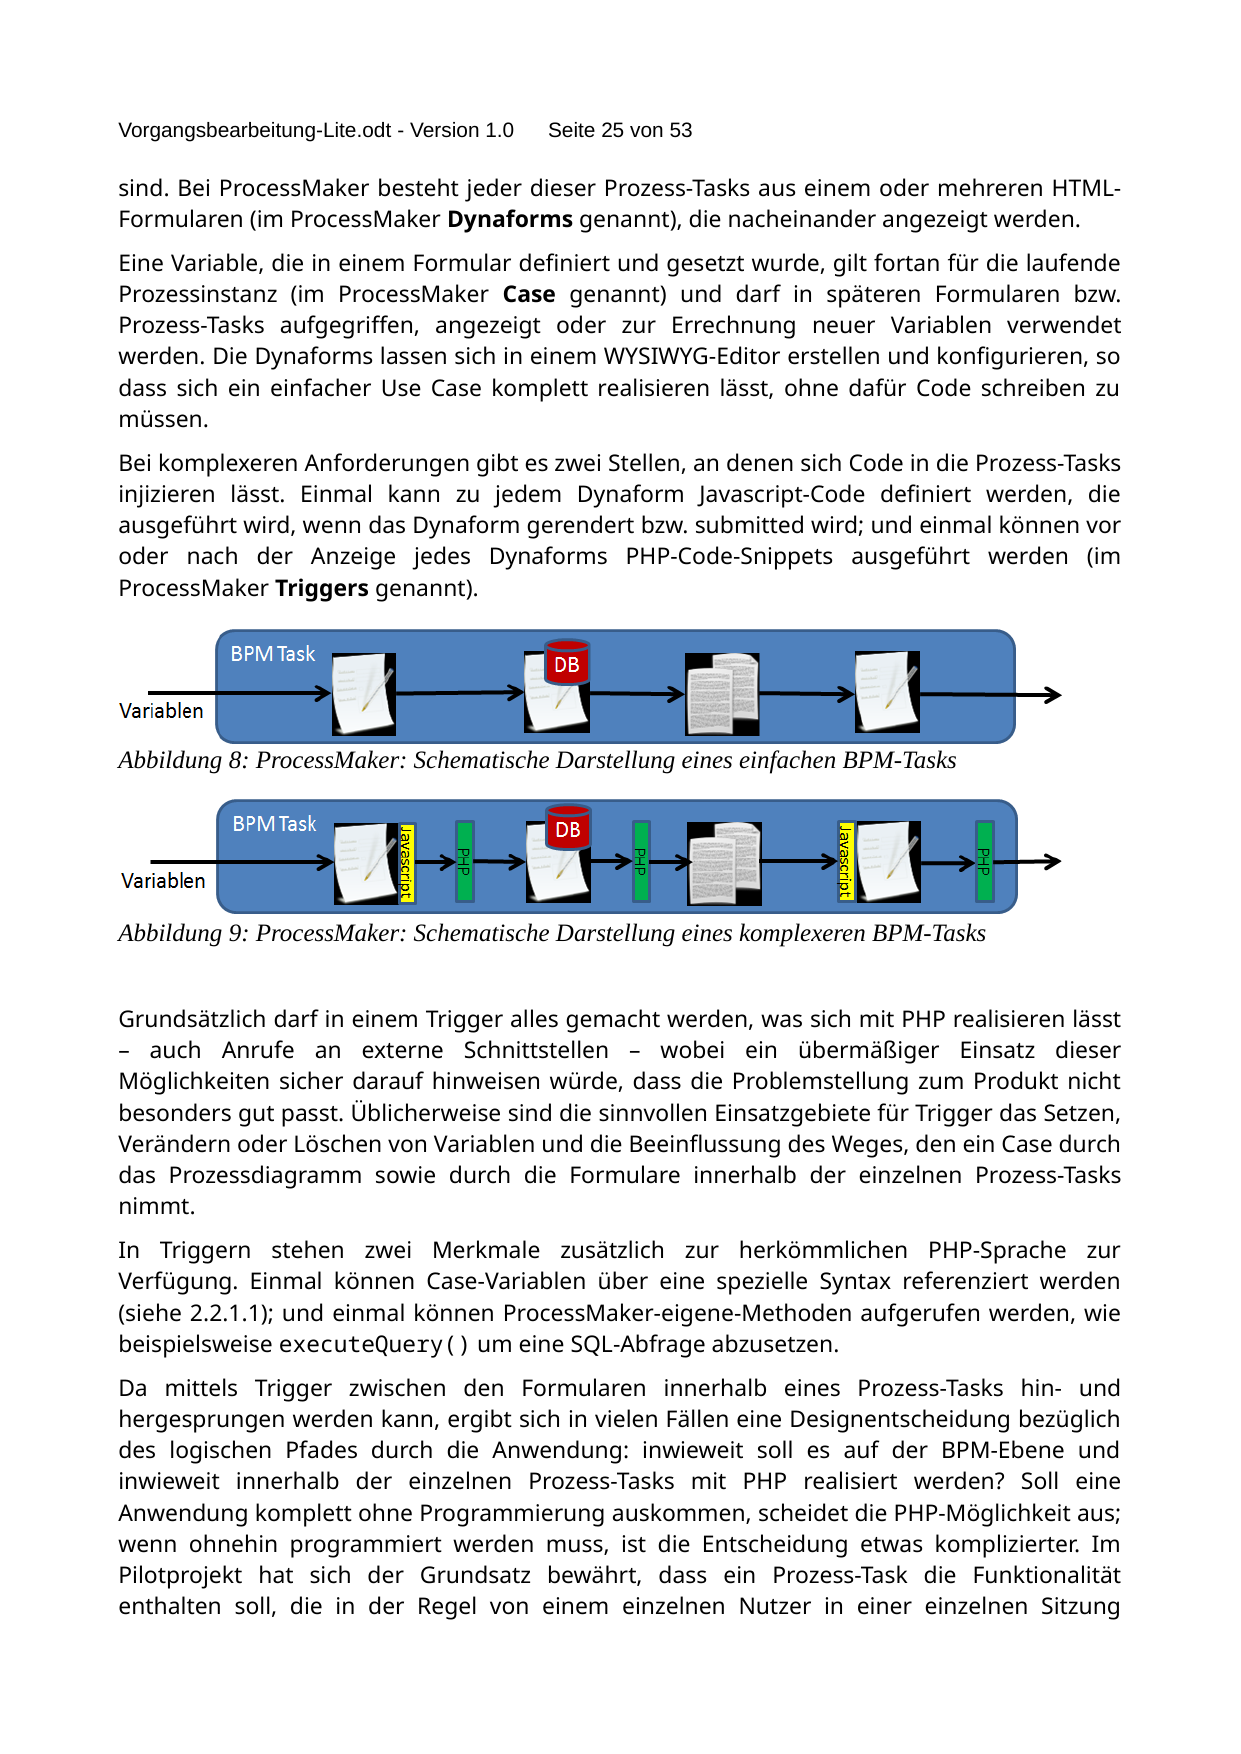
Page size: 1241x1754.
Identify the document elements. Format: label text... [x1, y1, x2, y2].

text Eine Variable, die in einem Formular definiert und gesetzt wurde, gilt fortan für die laufende Prozessinstanz (im ProcessMaker Case genannt) und darf in späteren Formularen bzw. Prozess-Tasks aufgegriffen, angezeigt oder zur Errechnung neuer Variablen verwendet werden. Die Dynaforms lassen sich in einem WYSIWYG-Editor erstellen und konfigurieren, so dass sich ein einfacher Use Case komplett realisieren lässt, ohne dafür Code schreiben zu müssen. [118, 247, 1122, 434]
picture [118, 799, 1062, 918]
text sind. Bei ProcessMaker besteht jeder dieser Prozess-Tasks aus einem oder mehreren HTML-Formularen (im ProcessMaker Dynaforms genannt), die nacheinander angezeigt werden. [118, 172, 1122, 234]
text Da mittels Trigger zwischen den Formularen innerhalb eines Prozess-Tasks hin- und hergesprungen werden kann, ergibt sich in vielen Fällen eine Designentscheidung bezüglich des logischen Pfades durch die Anwendung: inwieweit soll es auf der BPM-Ebene und inwieweit innerhalb der einzelnen Prozess-Tasks mit PHP realisiert werden? Soll eine Anwendung komplett ohne Programmierung auskommen, scheidet die PHP-Möglichkeit aus; wenn ohnehin programmiert werden muss, ist die Entscheidung etwas komplizierter. Im Pilotprojekt hat sich der Grundsatz bewährt, dass ein Prozess-Task die Funktionalität enthalten soll, die in der Regel von einem einzelnen Nutzer in einer einzelnen Sitzung [118, 1372, 1122, 1622]
text In Triggern stehen zwei Merkmale zusätzlich zur herkömmlichen PHP-Sprache zur Verfügung. Einmal können Case-Variablen über eine spezielle Syntax referenziert werden (siehe 2.2.1.1); und einmal können ProcessMaker-eigene-Methoden aufgerufen werden, wie beispielsweise executeQuery() um eine SQL-Abfrage abzusetzen. [118, 1234, 1122, 1359]
picture [118, 627, 1064, 746]
text Abbildung 8: ProcessMaker: Schematische Darstellung eines einfachen BPM-Tasks [118, 746, 1063, 774]
text Bei komplexeren Anforderungen gibt es zwei Stellen, an denen sich Code in die Prozess-Tasks injizieren lässt. Einmal kann zu jedem Dynaform Javascript-Code definiert werden, die ausgeführt wird, wenn das Dynaform gerendert bzw. submitted wird; und einmal können vor oder nach der Anzeige jedes Dynaforms PHP-Code-Snippets ausgeführt werden (im ProcessMaker Triggers genannt). [118, 447, 1122, 603]
text Abbildung 9: ProcessMaker: Schematische Darstellung eines komplexeren BPM-Tasks [118, 918, 1062, 947]
text Grundsätzlich darf in einem Trigger alles gemacht werden, was sich mit PHP realisieren lässt – auch Anrufe an externe Schnittstellen – wobei ein übermäßiger Einsatz dieser Möglichkeiten sicher darauf hinweisen würde, dass die Problemstellung zum Produkt nicht besonders gut passt. Üblicherweise sind die sinnvollen Einsatzgebiete für Trigger das Setzen, Verändern oder Löschen von Variablen und die Beeinflussung des Weges, den ein Case durch das Prozessdiagramm sowie durch die Formulare innerhalb der einzelnen Prozess-Tasks nimmt. [118, 1003, 1122, 1222]
